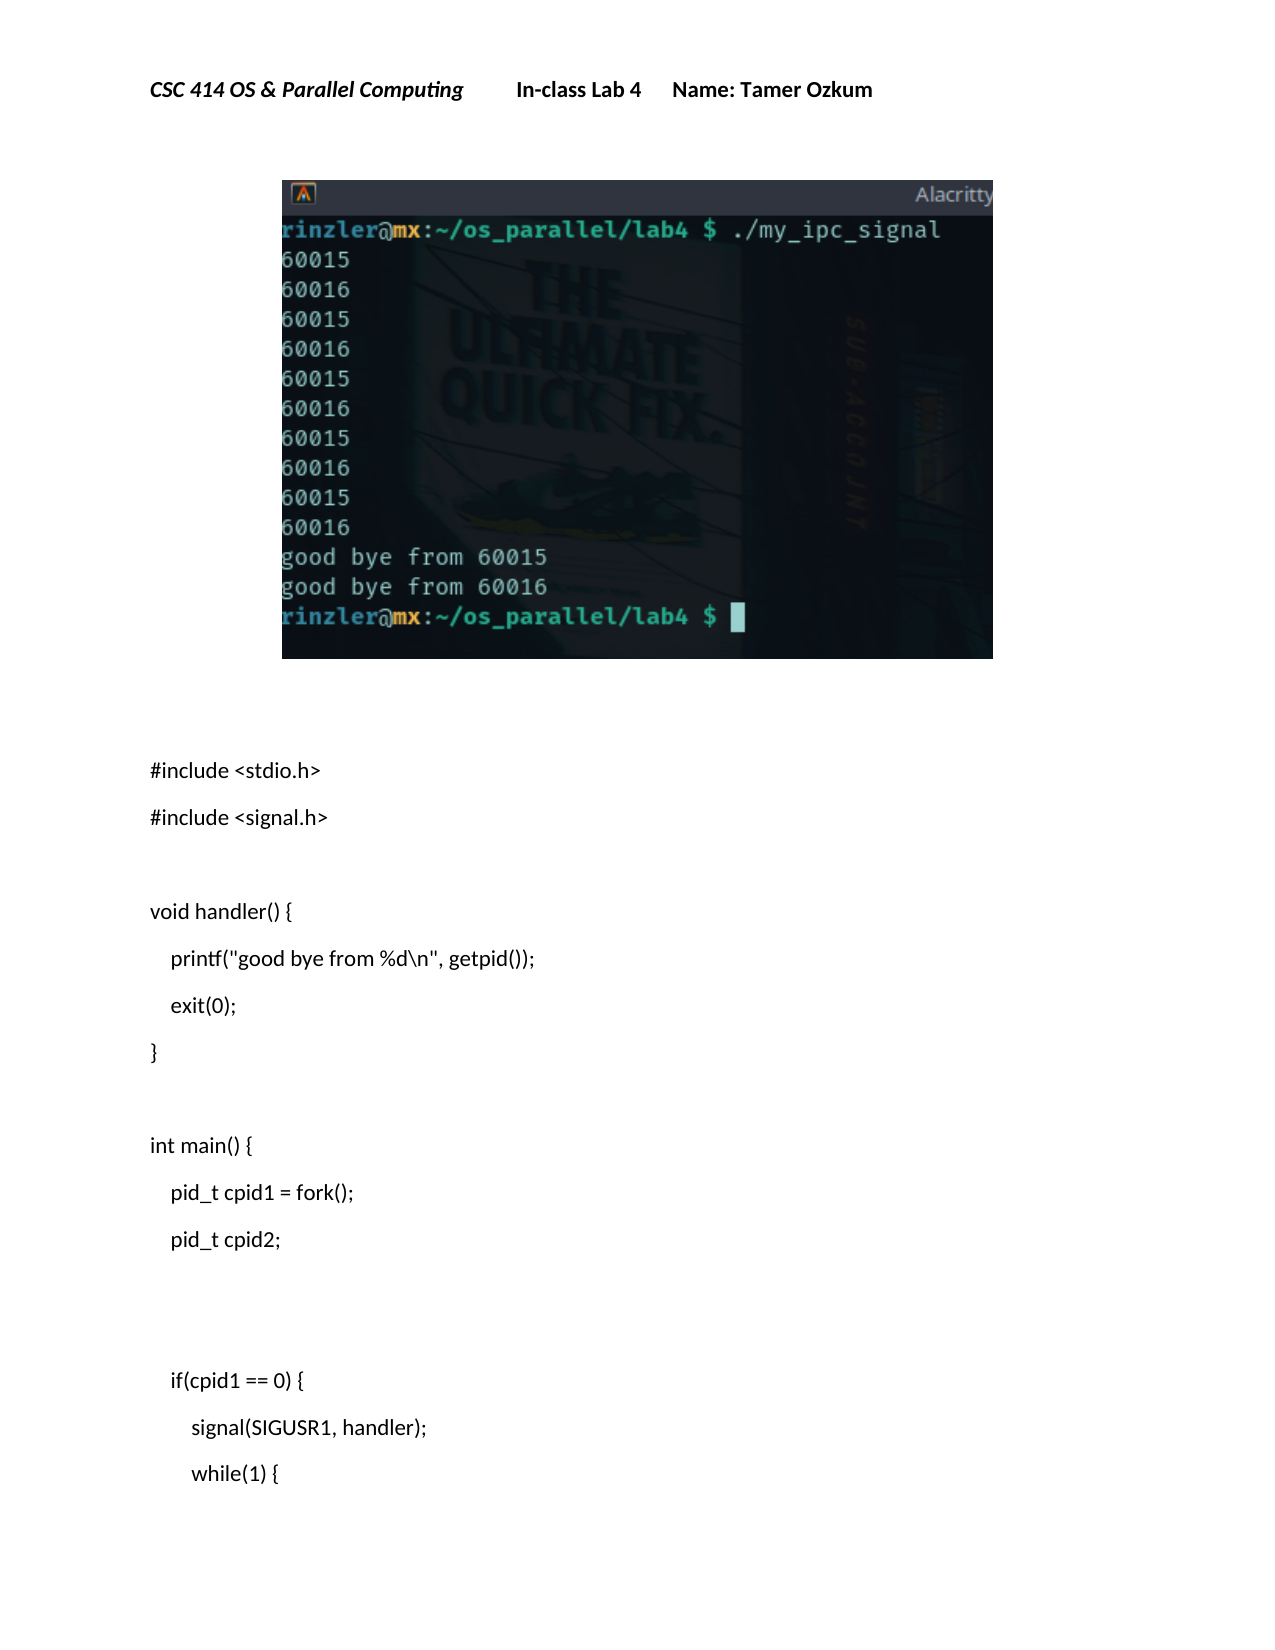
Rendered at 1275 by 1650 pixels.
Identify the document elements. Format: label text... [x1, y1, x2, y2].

text } [150, 1038, 1125, 1066]
text #include <signal.h> [150, 803, 1125, 831]
text #include <stdio.h> [150, 756, 1125, 784]
text void handler() { [150, 897, 1125, 925]
text printf("good bye from %d\n", getpid()); [150, 944, 1125, 972]
text int main() { [150, 1131, 1125, 1159]
text while(1) { [150, 1459, 1125, 1488]
picture [282, 180, 993, 659]
text pid_t cpid2; [150, 1225, 1125, 1253]
text if(cpid1 == 0) { [150, 1366, 1125, 1394]
text pid_t cpid1 = fork(); [150, 1178, 1125, 1206]
text signal(SIGUSR1, handler); [150, 1413, 1125, 1441]
text exit(0); [150, 991, 1125, 1019]
